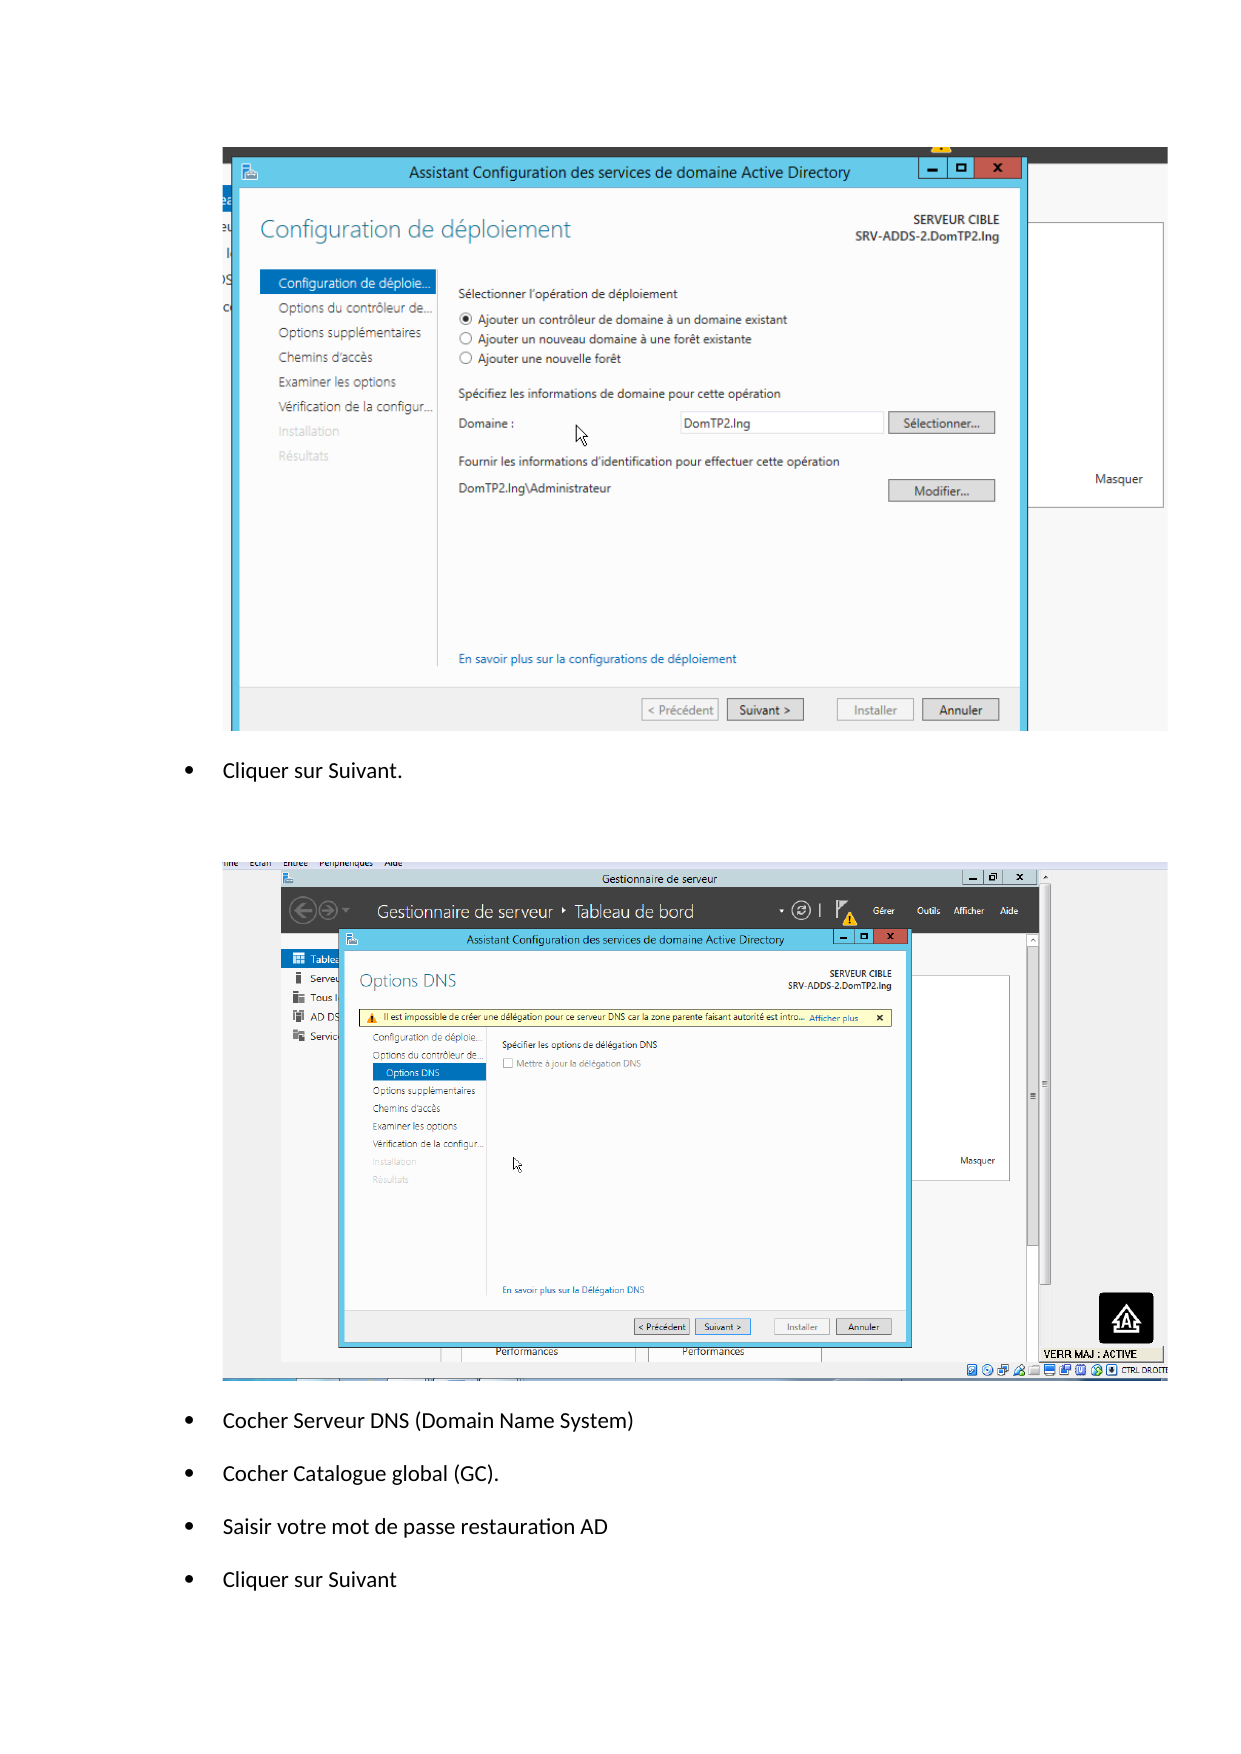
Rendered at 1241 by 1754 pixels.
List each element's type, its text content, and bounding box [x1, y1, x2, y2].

list Cliquer sur Suivant [185, 1565, 1093, 1593]
list Cliquer sur Suivant. [185, 756, 1093, 784]
list Cocher Catalogue global (GC). [185, 1459, 1093, 1487]
list Saisir votre mot de passe restauration AD [185, 1512, 1093, 1540]
list Cocher Serveur DNS (Domain Name System) [185, 1406, 1093, 1434]
